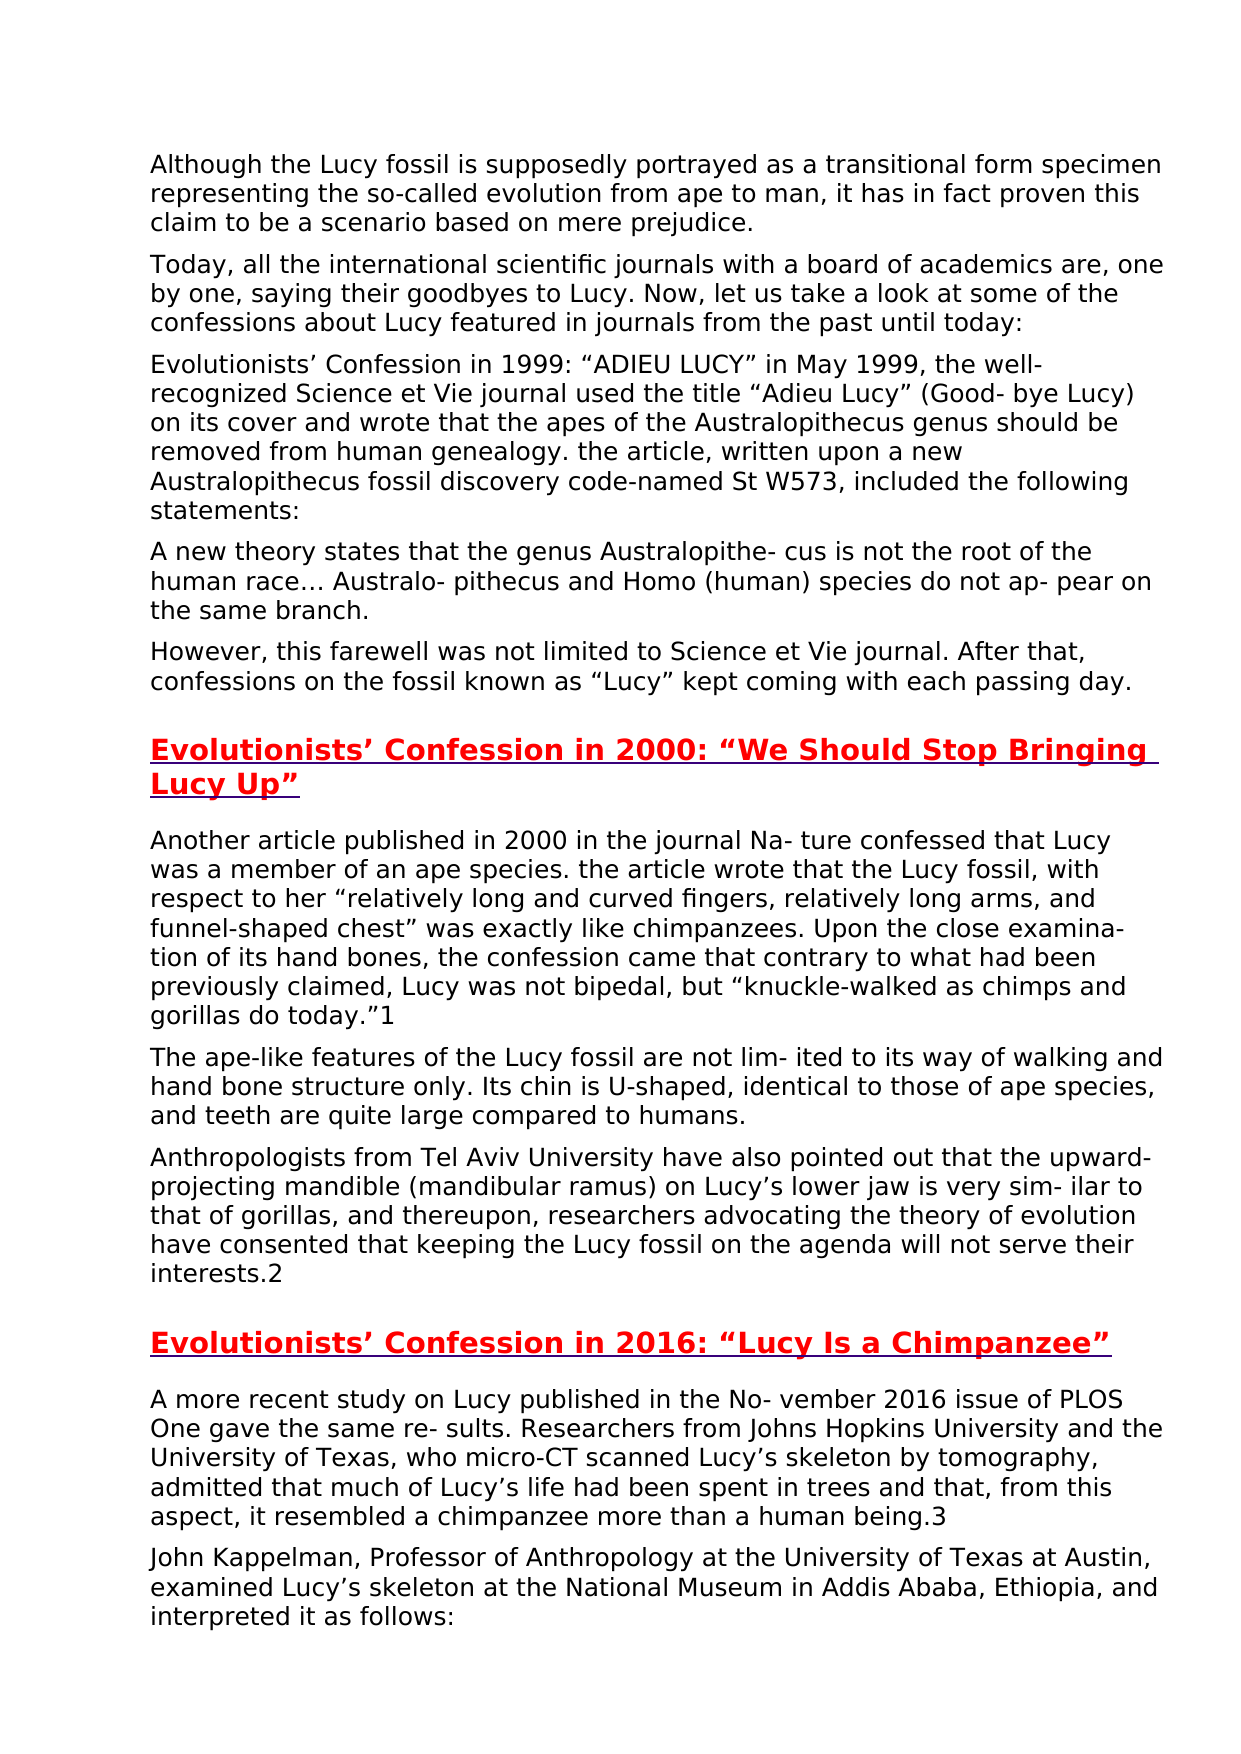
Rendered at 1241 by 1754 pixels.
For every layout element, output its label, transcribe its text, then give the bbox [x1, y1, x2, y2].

text Another article published in 2000 in the journal Na- ture confessed that Lucy was a member of an ape species. the article wrote that the Lucy fossil, with respect to her “relatively long and curved fingers, relatively long arms, and funnel-shaped chest” was exactly like chimpanzees. Upon the close examina- tion of its hand bones, the confession came that contrary to what had been previously claimed, Lucy was not bipedal, but “knuckle-walked as chimps and gorillas do today.”1 [150, 826, 1165, 1030]
text Anthropologists from Tel Aviv University have also pointed out that the upward-projecting mandible (mandibular ramus) on Lucy’s lower jaw is very sim- ilar to that of gorillas, and thereupon, researchers advocating the theory of evolution have consented that keeping the Lucy fossil on the agenda will not serve their interests.2 [150, 1143, 1165, 1289]
text John Kappelman, Professor of Anthropology at the University of Texas at Austin, examined Lucy’s skeleton at the National Museum in Addis Ababa, Ethiopia, and interpreted it as follows: [150, 1543, 1165, 1631]
text A more recent study on Lucy published in the No- vember 2016 issue of PLOS One gave the same re- sults. Researchers from Johns Hopkins University and the University of Texas, who micro-CT scanned Lucy’s skeleton by tomography, admitted that much of Lucy’s life had been spent in trees and that, from this aspect, it resembled a chimpanzee more than a human being.3 [150, 1385, 1165, 1531]
subtitle Evolutionists’ Confession in 2000: “We Should Stop Bringing Lucy Up” [150, 733, 1165, 801]
text Evolutionists’ Confession in 1999: “ADIEU LUCY” in May 1999, the well-recognized Science et Vie journal used the title “Adieu Lucy” (Good- bye Lucy) on its cover and wrote that the apes of the Australopithecus genus should be removed from human genealogy. the article, written upon a new Australopithecus fossil discovery code-named St W573, included the following statements: [150, 350, 1165, 525]
text Today, all the international scientific journals with a board of academics are, one by one, saying their goodbyes to Lucy. Now, let us take a look at some of the confessions about Lucy featured in journals from the past until today: [150, 250, 1165, 337]
text Although the Lucy fossil is supposedly portrayed as a transitional form specimen representing the so-called evolution from ape to man, it has in fact proven this claim to be a scenario based on mere prejudice. [150, 150, 1165, 237]
text However, this farewell was not limited to Science et Vie journal. After that, confessions on the fossil known as “Lucy” kept coming with each passing day. [150, 637, 1165, 696]
subtitle Evolutionists’ Confession in 2016: “Lucy Is a Chimpanzee” [150, 1326, 1165, 1360]
text A new theory states that the genus Australopithe- cus is not the root of the human race… Australo- pithecus and Homo (human) species do not ap- pear on the same branch. [150, 537, 1165, 625]
text The ape-like features of the Lucy fossil are not lim- ited to its way of walking and hand bone structure only. Its chin is U-shaped, identical to those of ape species, and teeth are quite large compared to humans. [150, 1043, 1165, 1130]
